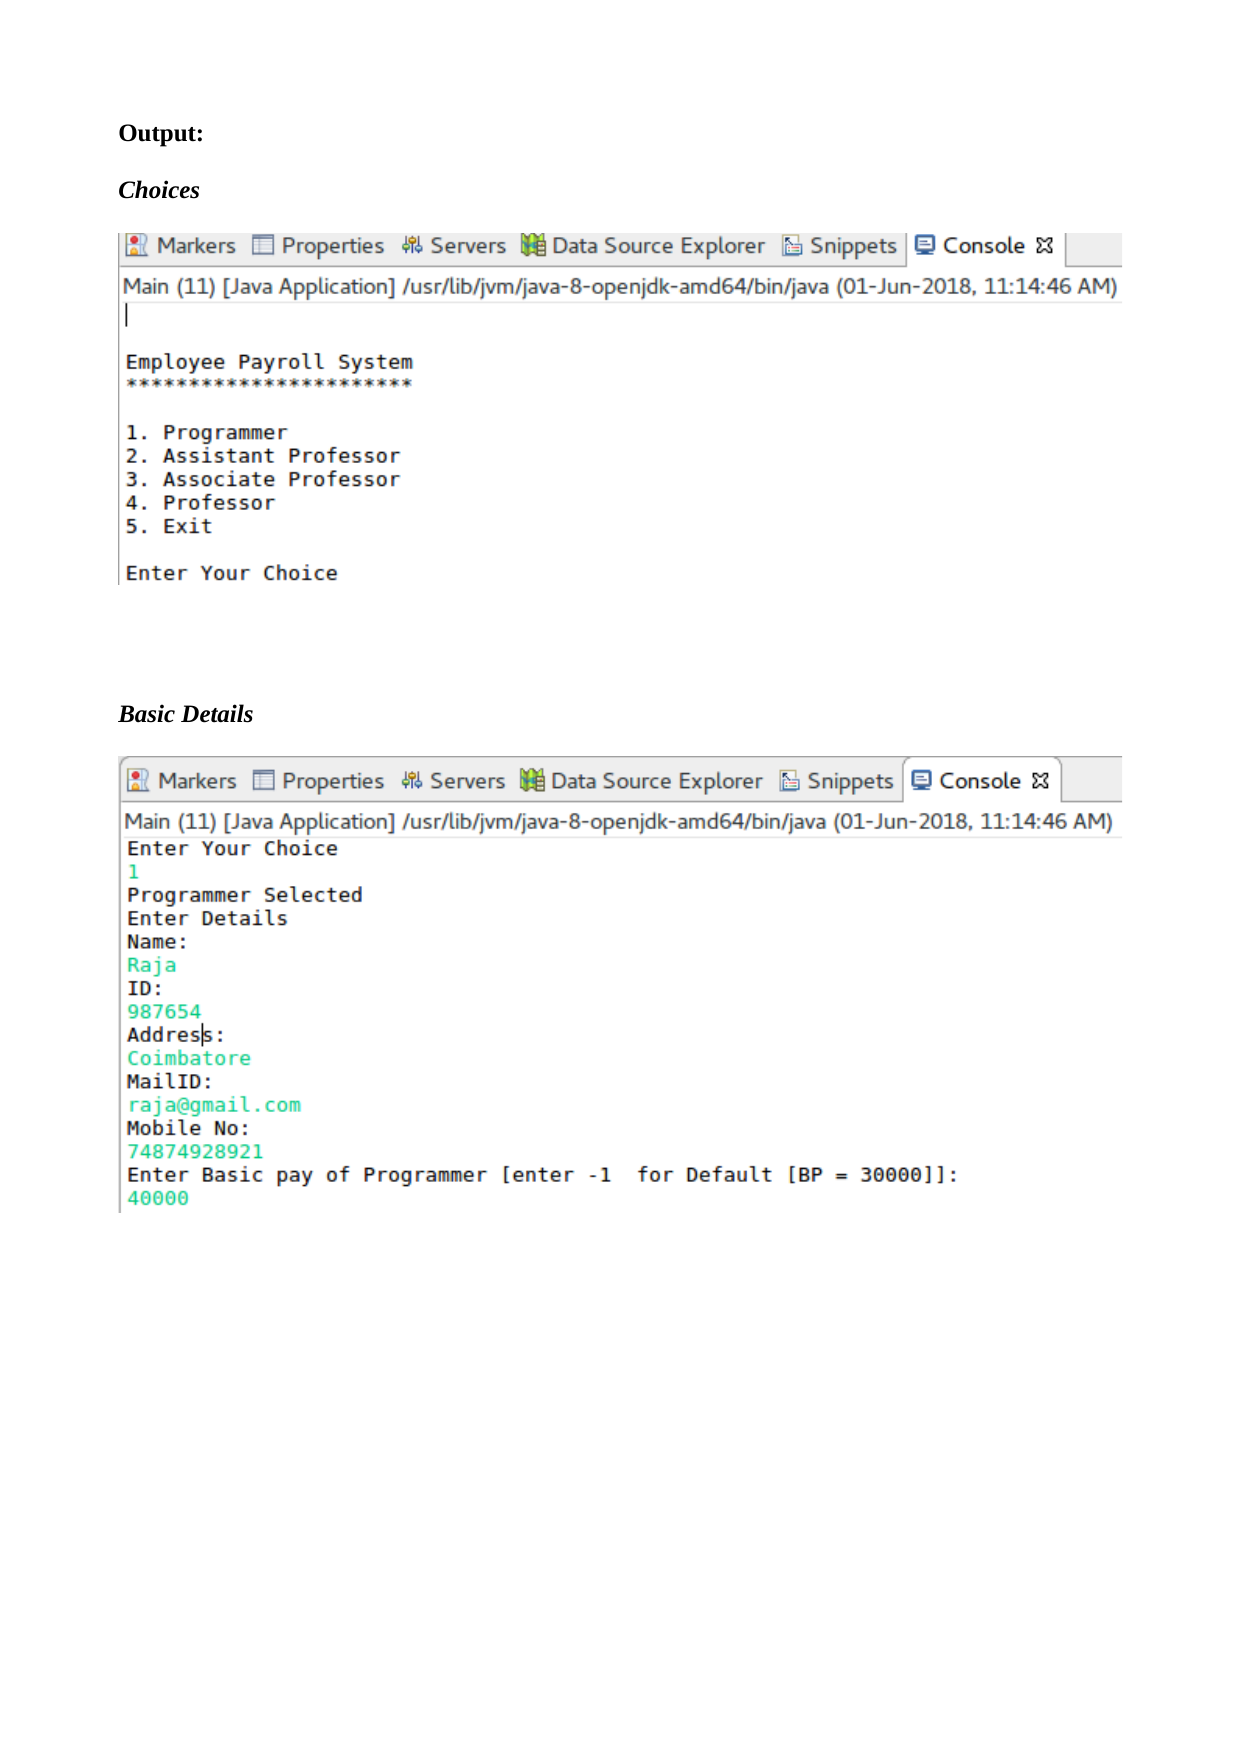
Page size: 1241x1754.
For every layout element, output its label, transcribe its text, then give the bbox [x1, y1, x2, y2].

picture [118, 756, 1123, 1213]
picture [118, 233, 1123, 585]
text Choices [118, 176, 1122, 204]
text Basic Details [118, 699, 1122, 728]
text Output: [118, 118, 1122, 147]
